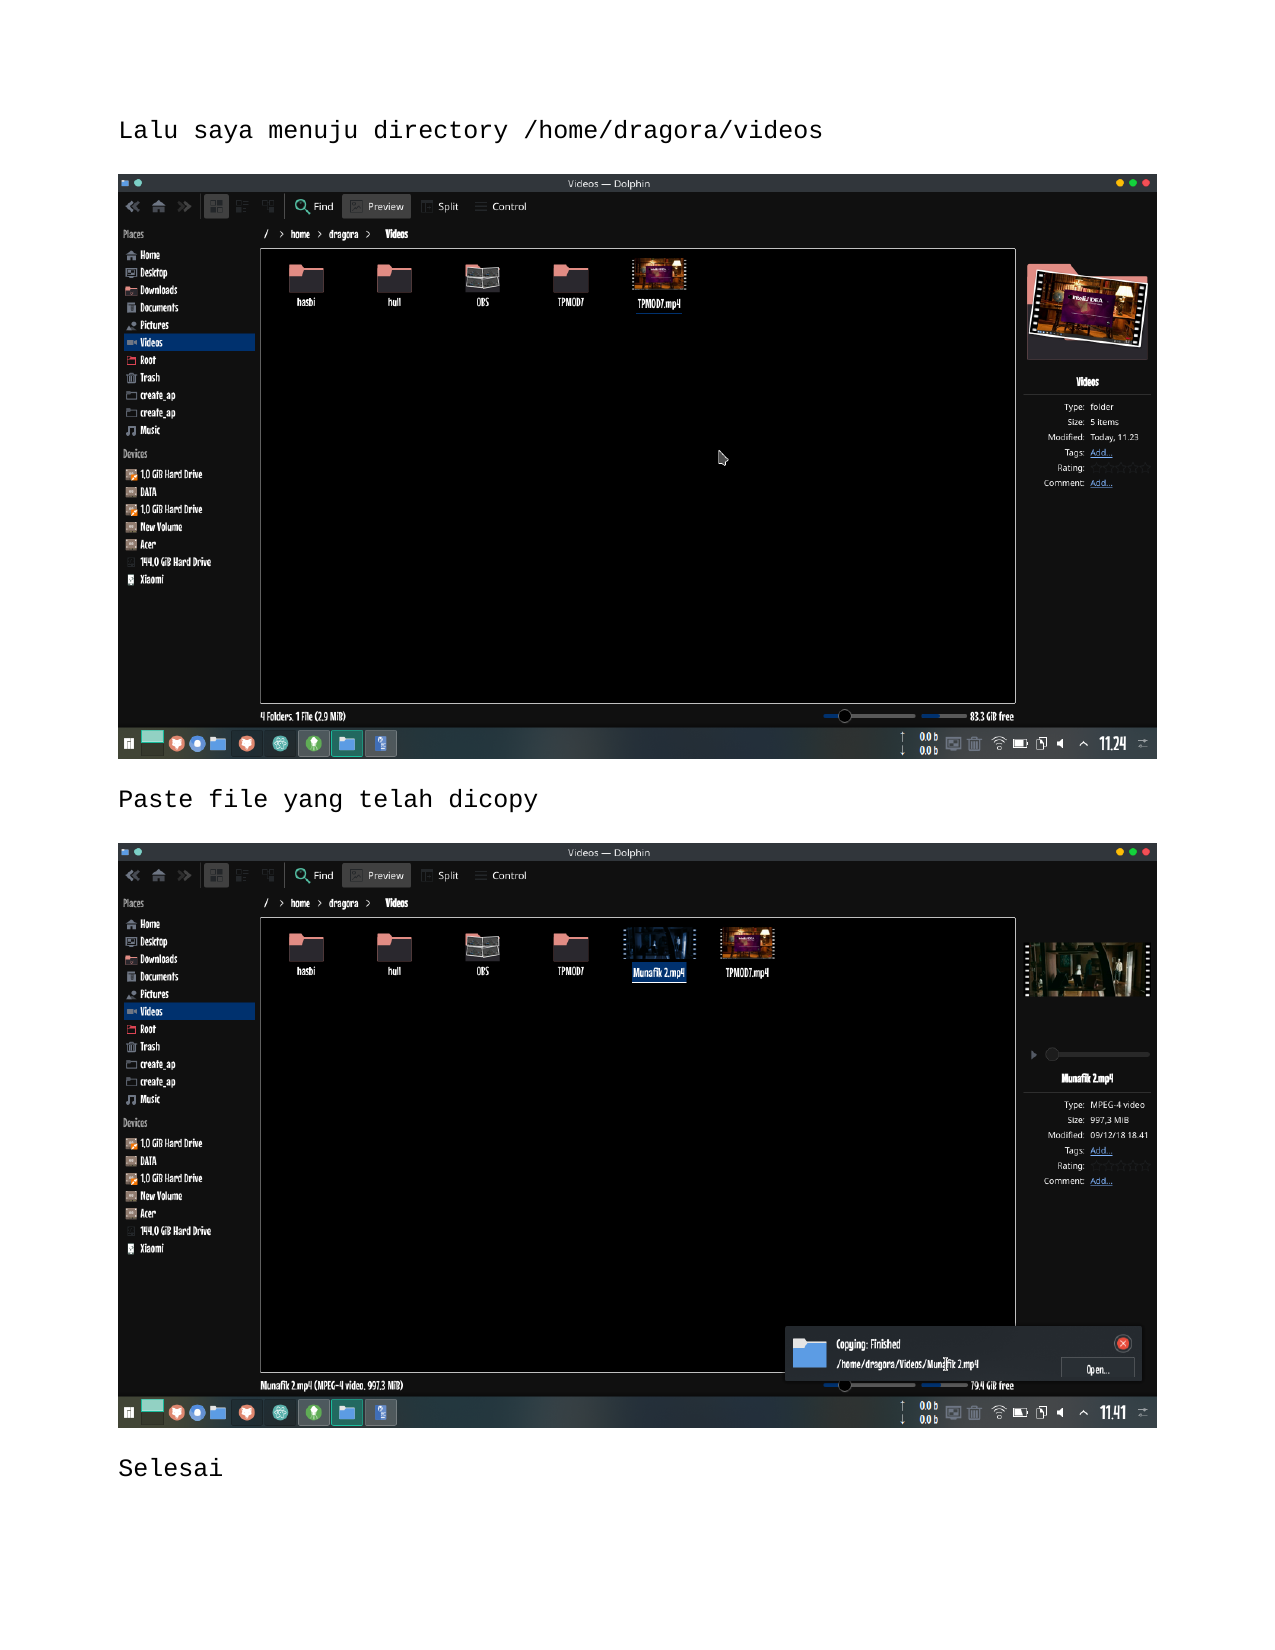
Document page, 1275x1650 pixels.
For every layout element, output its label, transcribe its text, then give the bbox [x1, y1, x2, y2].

text Lalu saya menuju directory /home/dragora/videos [118, 118, 1157, 146]
text Selesai [118, 1456, 1157, 1484]
picture [118, 174, 1157, 759]
picture [118, 843, 1157, 1428]
text Paste file yang telah dicopy [118, 787, 1157, 815]
